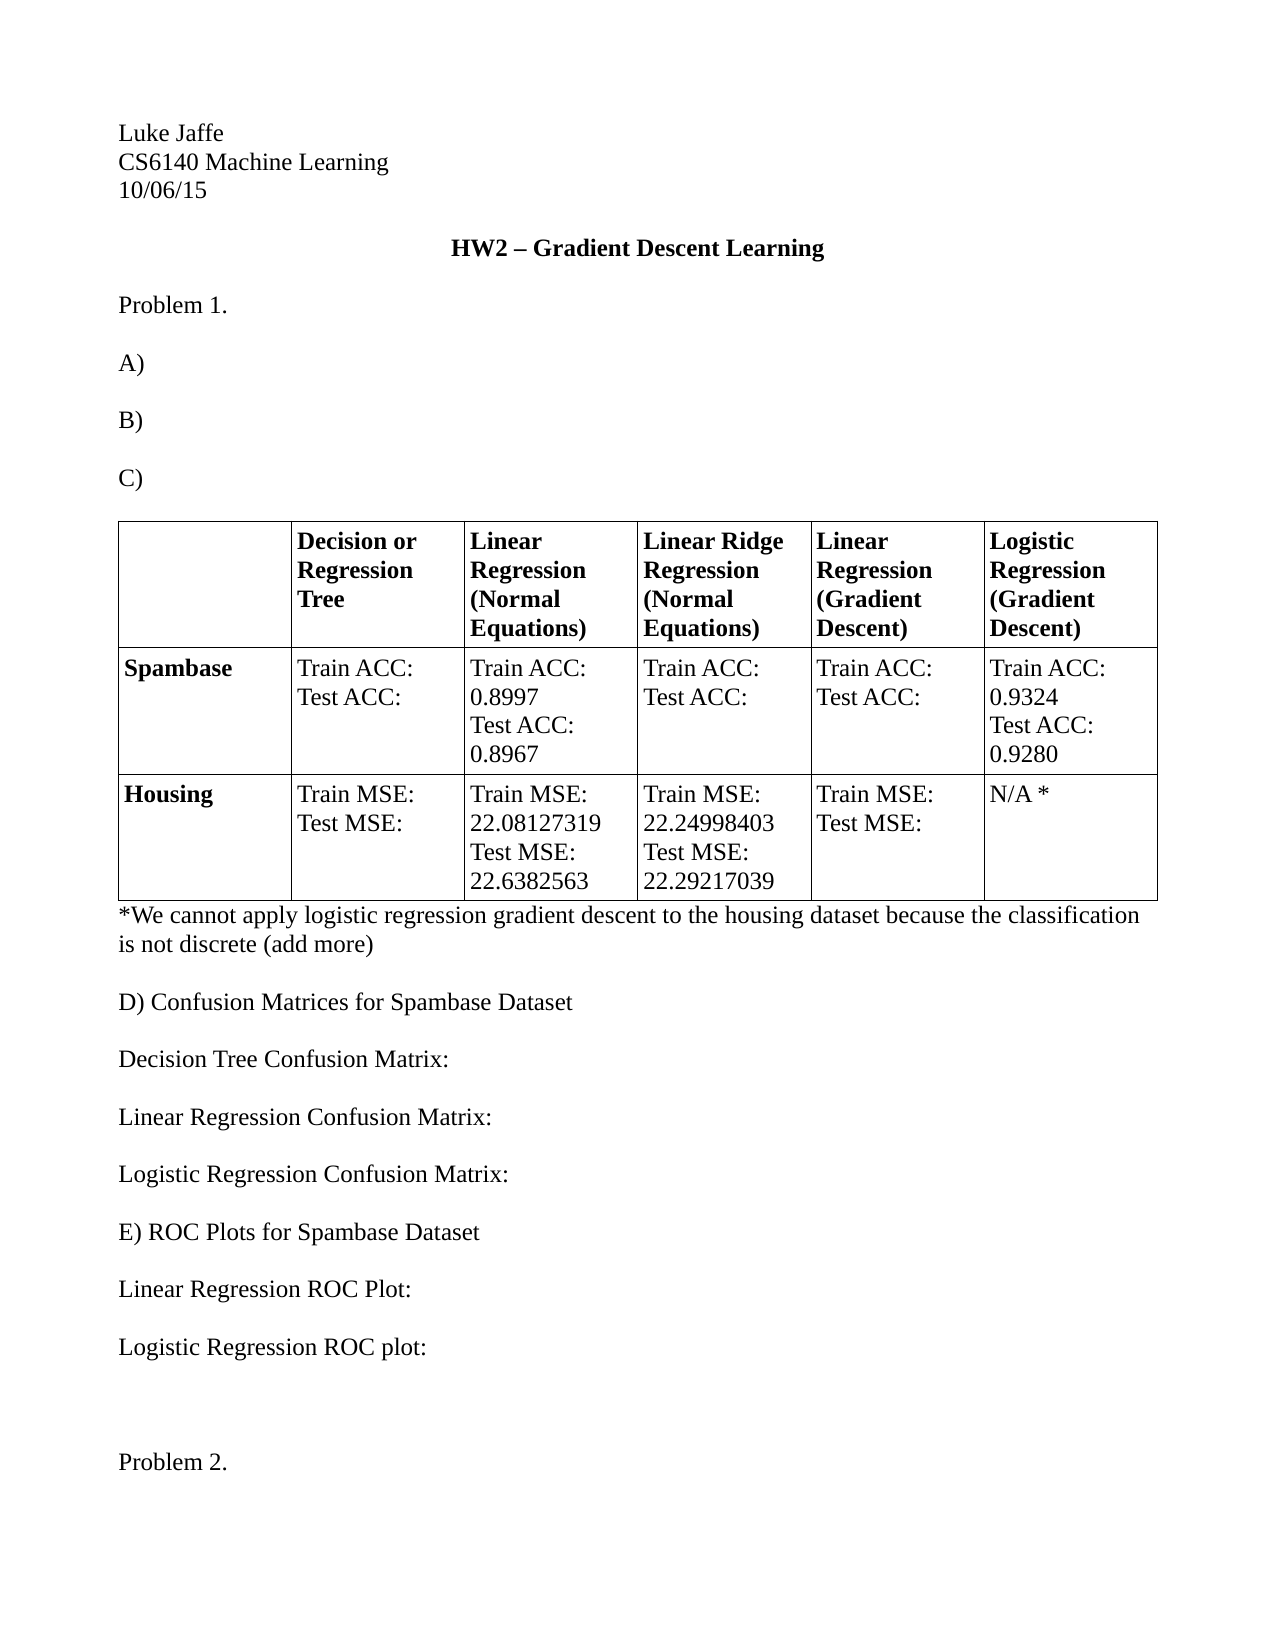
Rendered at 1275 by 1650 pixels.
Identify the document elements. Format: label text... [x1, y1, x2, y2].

table_header Linear Regression (Gradient Descent) [812, 522, 984, 647]
table_cell Spambase [119, 648, 291, 774]
table_cell Train MSE: Test MSE: [292, 775, 464, 900]
table_cell Train MSE: 22.08127319 Test MSE: 22.6382563 [465, 775, 637, 900]
text E) ROC Plots for Spambase Dataset [118, 1217, 1157, 1245]
table_cell Train MSE: Test MSE: [812, 775, 984, 900]
text 10/06/15 [118, 176, 1157, 204]
table_cell Housing [119, 775, 291, 900]
text Luke Jaffe [118, 118, 1157, 147]
text HW2 – Gradient Descent Learning [118, 233, 1157, 262]
text *We cannot apply logistic regression gradient descent to the housing dataset because the classification is not discrete (add more) [118, 901, 1157, 958]
text CS6140 Machine Learning [118, 147, 1157, 176]
table_header Decision or Regression Tree [292, 522, 464, 647]
table_header Linear Ridge Regression (Normal Equations) [638, 522, 811, 647]
text Linear Regression ROC Plot: [118, 1274, 1157, 1303]
table_header Linear Regression (Normal Equations) [465, 522, 637, 647]
table_cell Train ACC: 0.8997 Test ACC: 0.8967 [465, 648, 637, 774]
text C) [118, 463, 1157, 492]
table_cell Train ACC: Test ACC: [638, 648, 811, 774]
table_header Logistic Regression (Gradient Descent) [985, 522, 1157, 647]
table_cell N/A * [985, 775, 1157, 900]
text A) [118, 348, 1157, 377]
text B) [118, 406, 1157, 434]
table_cell Train ACC: Test ACC: [812, 648, 984, 774]
text Problem 1. [118, 291, 1157, 319]
text Problem 2. [118, 1447, 1157, 1475]
table_cell Train ACC: 0.9324 Test ACC: 0.9280 [985, 648, 1157, 774]
text Logistic Regression Confusion Matrix: [118, 1159, 1157, 1188]
text Logistic Regression ROC plot: [118, 1332, 1157, 1360]
table_cell Train ACC: Test ACC: [292, 648, 464, 774]
text Linear Regression Confusion Matrix: [118, 1102, 1157, 1130]
text Decision Tree Confusion Matrix: [118, 1044, 1157, 1073]
table_cell Train MSE: 22.24998403 Test MSE: 22.29217039 [638, 775, 811, 900]
text D) Confusion Matrices for Spambase Dataset [118, 987, 1157, 1015]
table_header [119, 522, 291, 647]
